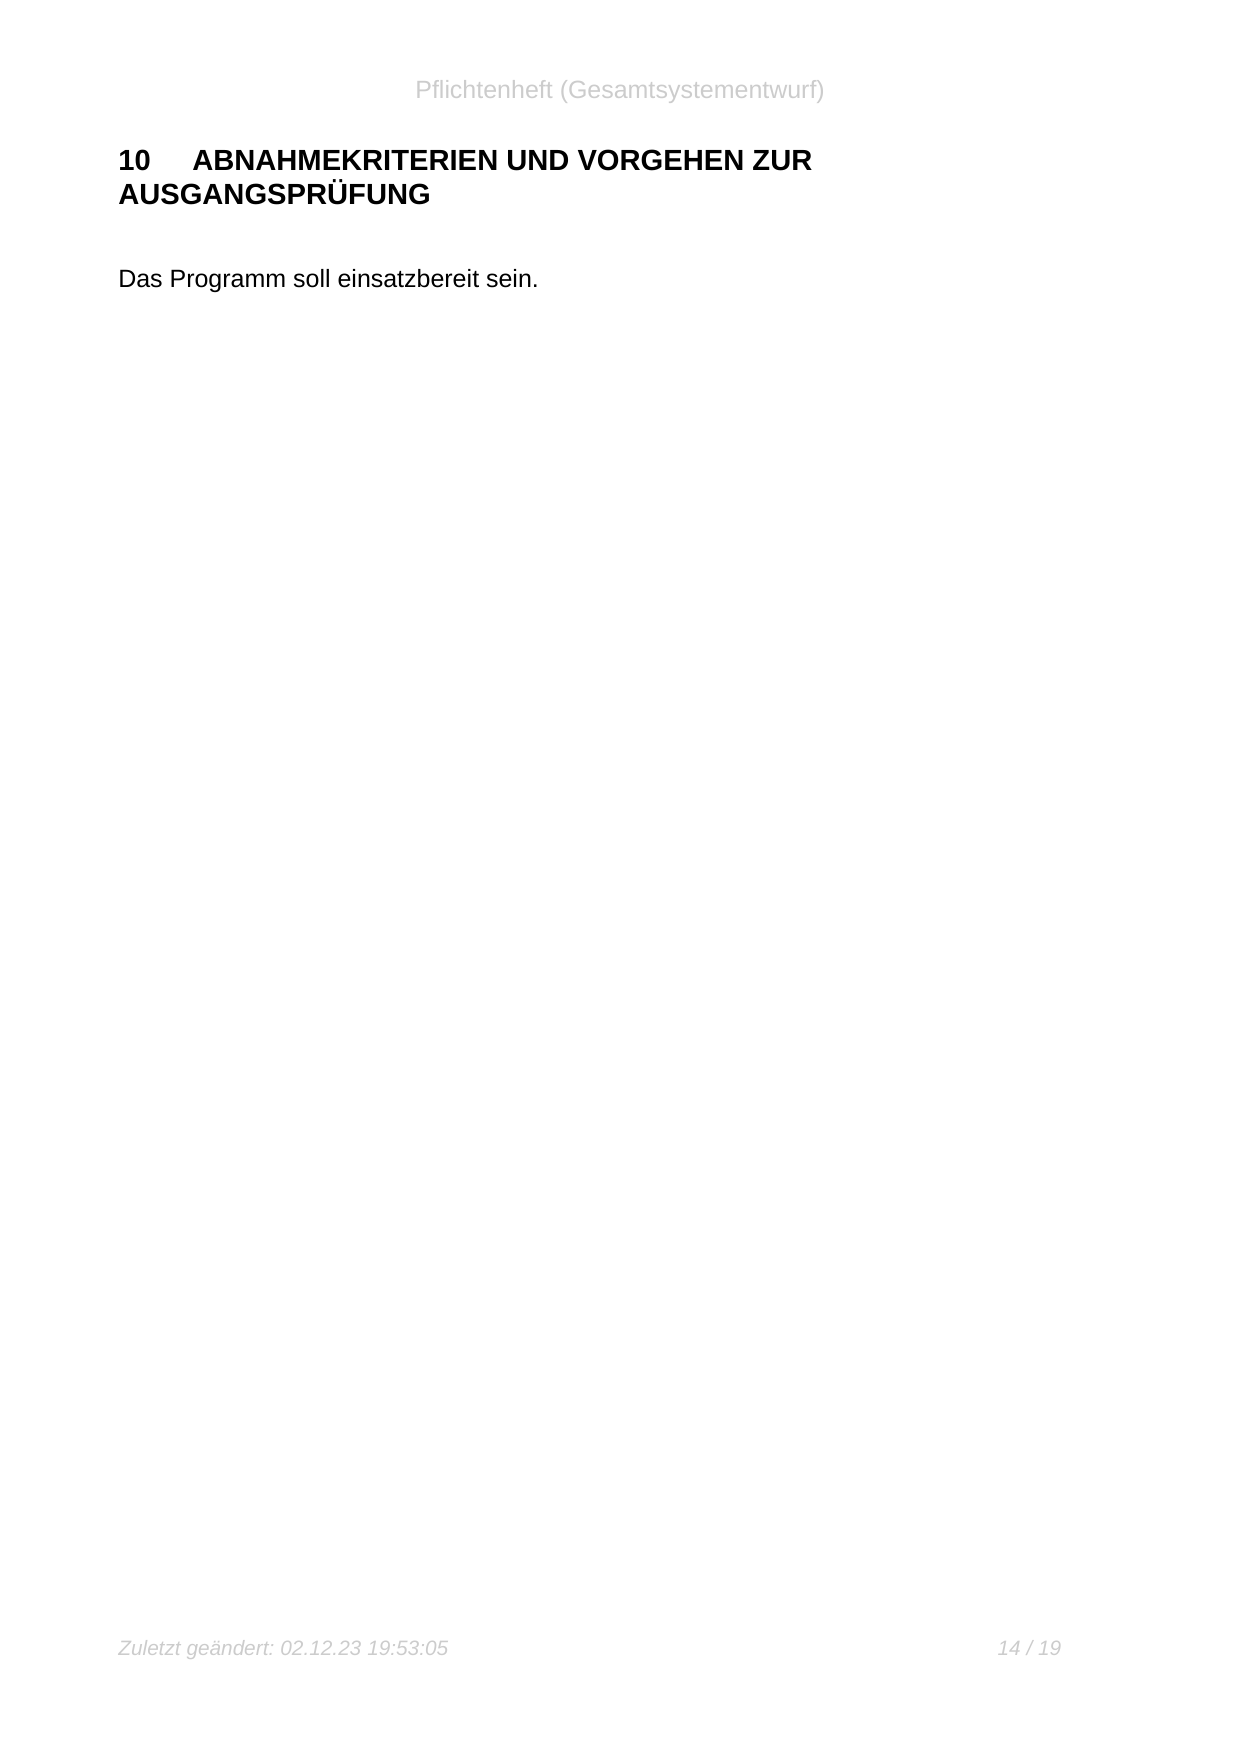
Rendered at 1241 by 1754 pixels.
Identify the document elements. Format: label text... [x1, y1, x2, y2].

subtitle Abnahmekriterien und Vorgehen zur Ausgangsprüfung [118, 143, 1122, 210]
text Das Programm soll einsatzbereit sein. [118, 264, 1122, 293]
